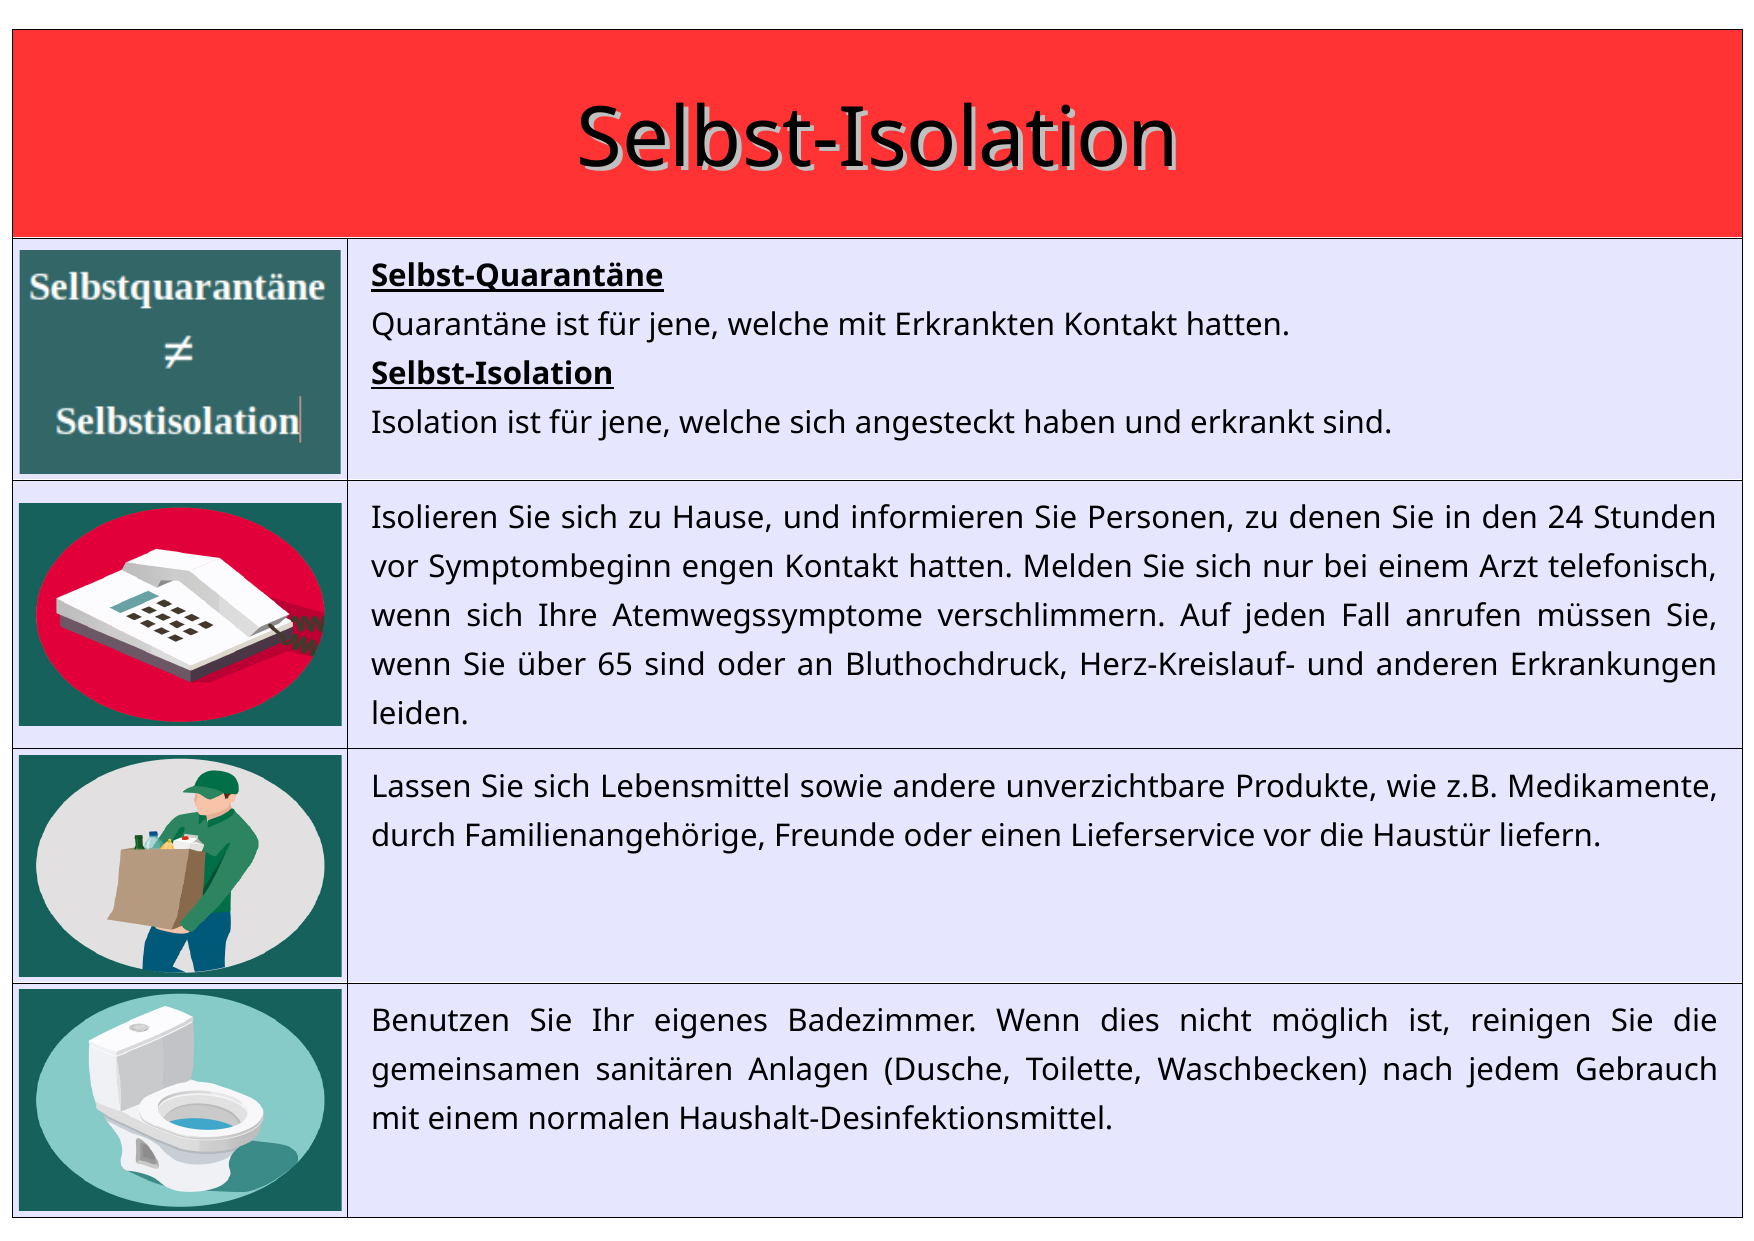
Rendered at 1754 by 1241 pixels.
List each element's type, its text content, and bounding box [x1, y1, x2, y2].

table_header Selbst-Isolation [13, 30, 1742, 237]
table_cell [13, 239, 347, 479]
picture [19, 250, 341, 474]
table_cell Benutzen Sie Ihr eigenes Badezimmer. Wenn dies nicht möglich ist, reinigen Sie die gemeinsamen sanitären Anlagen (Dusche, Toilette, Waschbecken) nach jedem Gebrauch mit einem normalen Haushalt-Desinfektionsmittel. [348, 984, 1742, 1217]
table_cell [13, 984, 347, 1217]
picture [18, 989, 342, 1211]
table_cell Selbst-Quarantäne Quarantäne ist für jene, welche mit Erkrankten Kontakt hatten. Selbst-Isolation Isolation ist für jene, welche sich angesteckt haben und erkrankt sind. [348, 239, 1742, 479]
picture [18, 755, 342, 977]
picture [18, 503, 342, 726]
table_cell Isolieren Sie sich zu Hause, und informieren Sie Personen, zu denen Sie in den 24 Stunden vor Symptombeginn engen Kontakt hatten. Melden Sie sich nur bei einem Arzt telefonisch, wenn sich Ihre Atemwegssymptome verschlimmern. Auf jeden Fall anrufen müssen Sie, wenn Sie über 65 sind oder an Bluthochdruck, Herz-Kreislauf- und anderen Erkrankungen leiden. [348, 481, 1742, 748]
table_cell [13, 481, 347, 748]
table_cell [13, 749, 347, 982]
table_cell Lassen Sie sich Lebensmittel sowie andere unverzichtbare Produkte, wie z.B. Medikamente, durch Familienangehörige, Freunde oder einen Lieferservice vor die Haustür liefern. [348, 749, 1742, 982]
